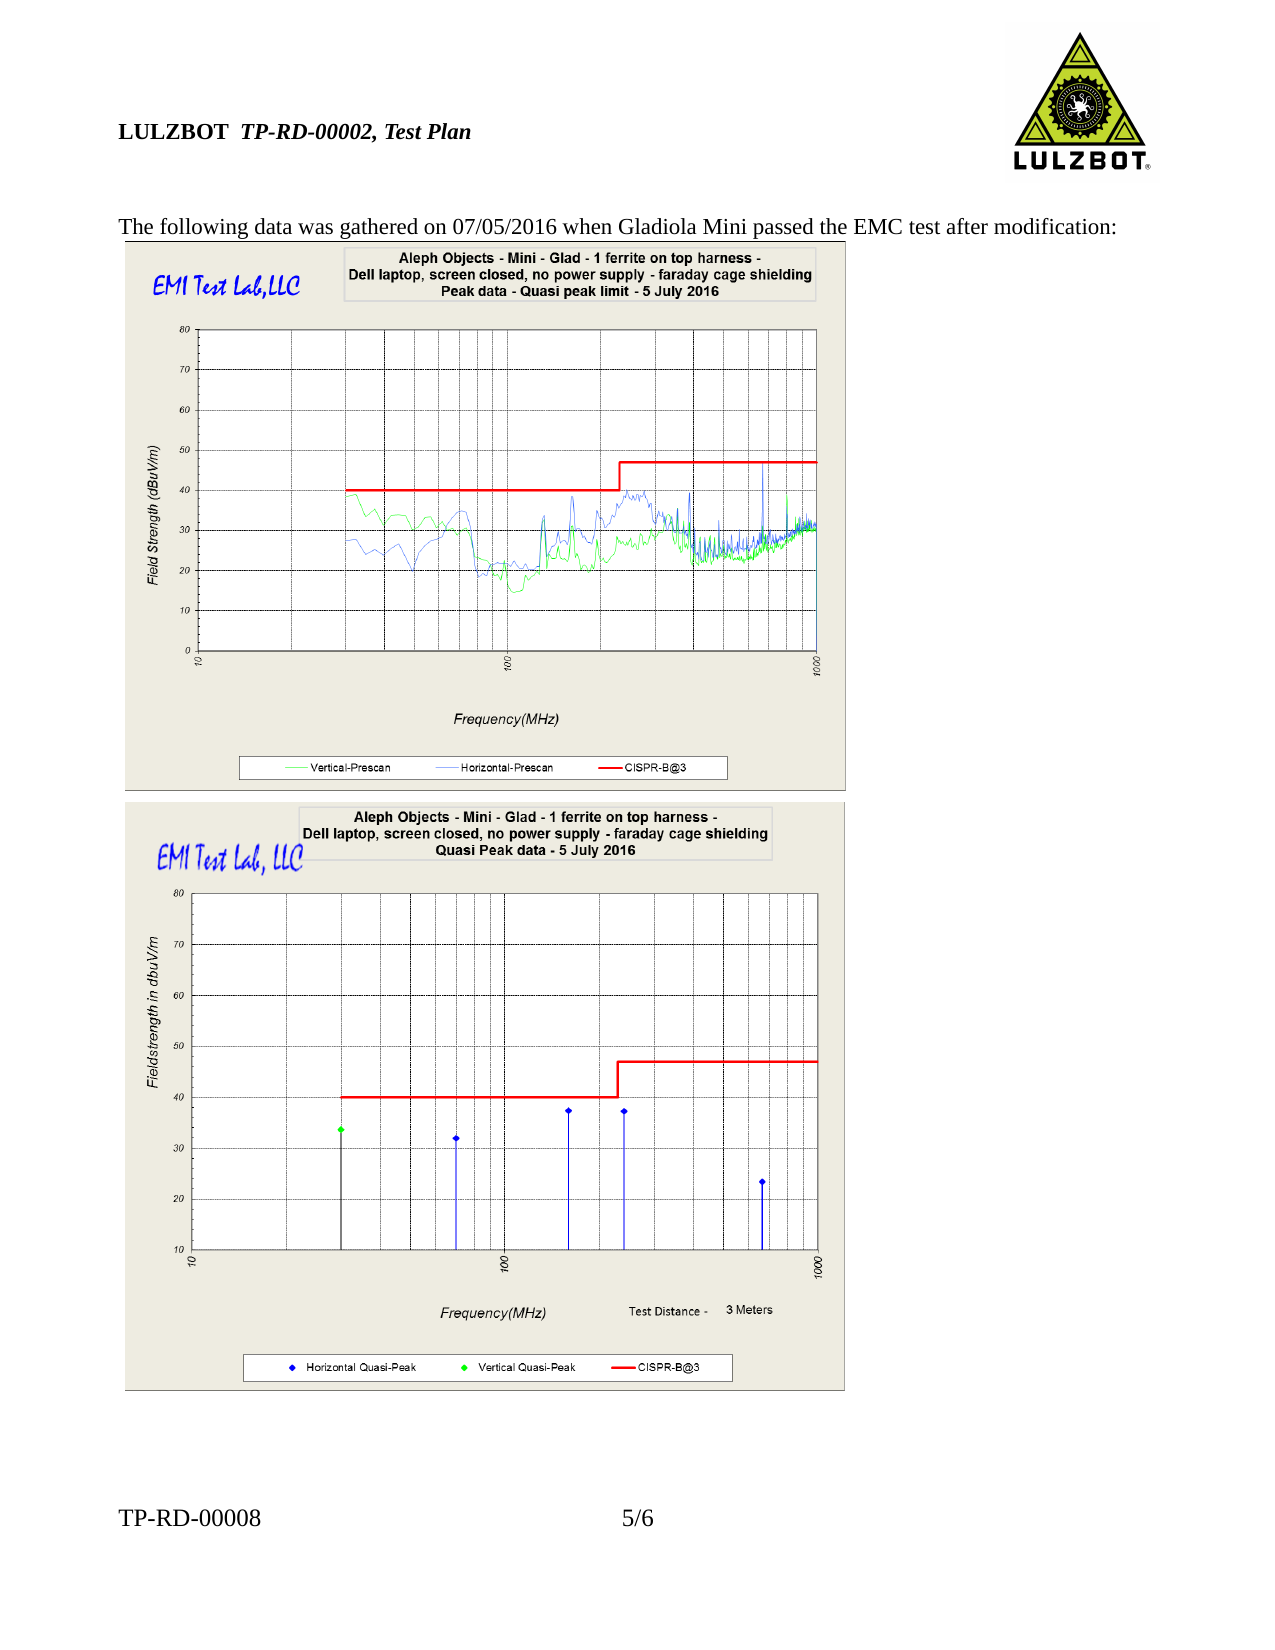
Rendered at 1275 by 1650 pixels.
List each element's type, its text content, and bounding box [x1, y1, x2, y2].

picture [1005, 22, 1160, 183]
picture [125, 802, 845, 1391]
picture [125, 241, 846, 791]
text The following data was gathered on 07/05/2016 when Gladiola Mini passed the EMC test after modification: [118, 213, 1157, 240]
